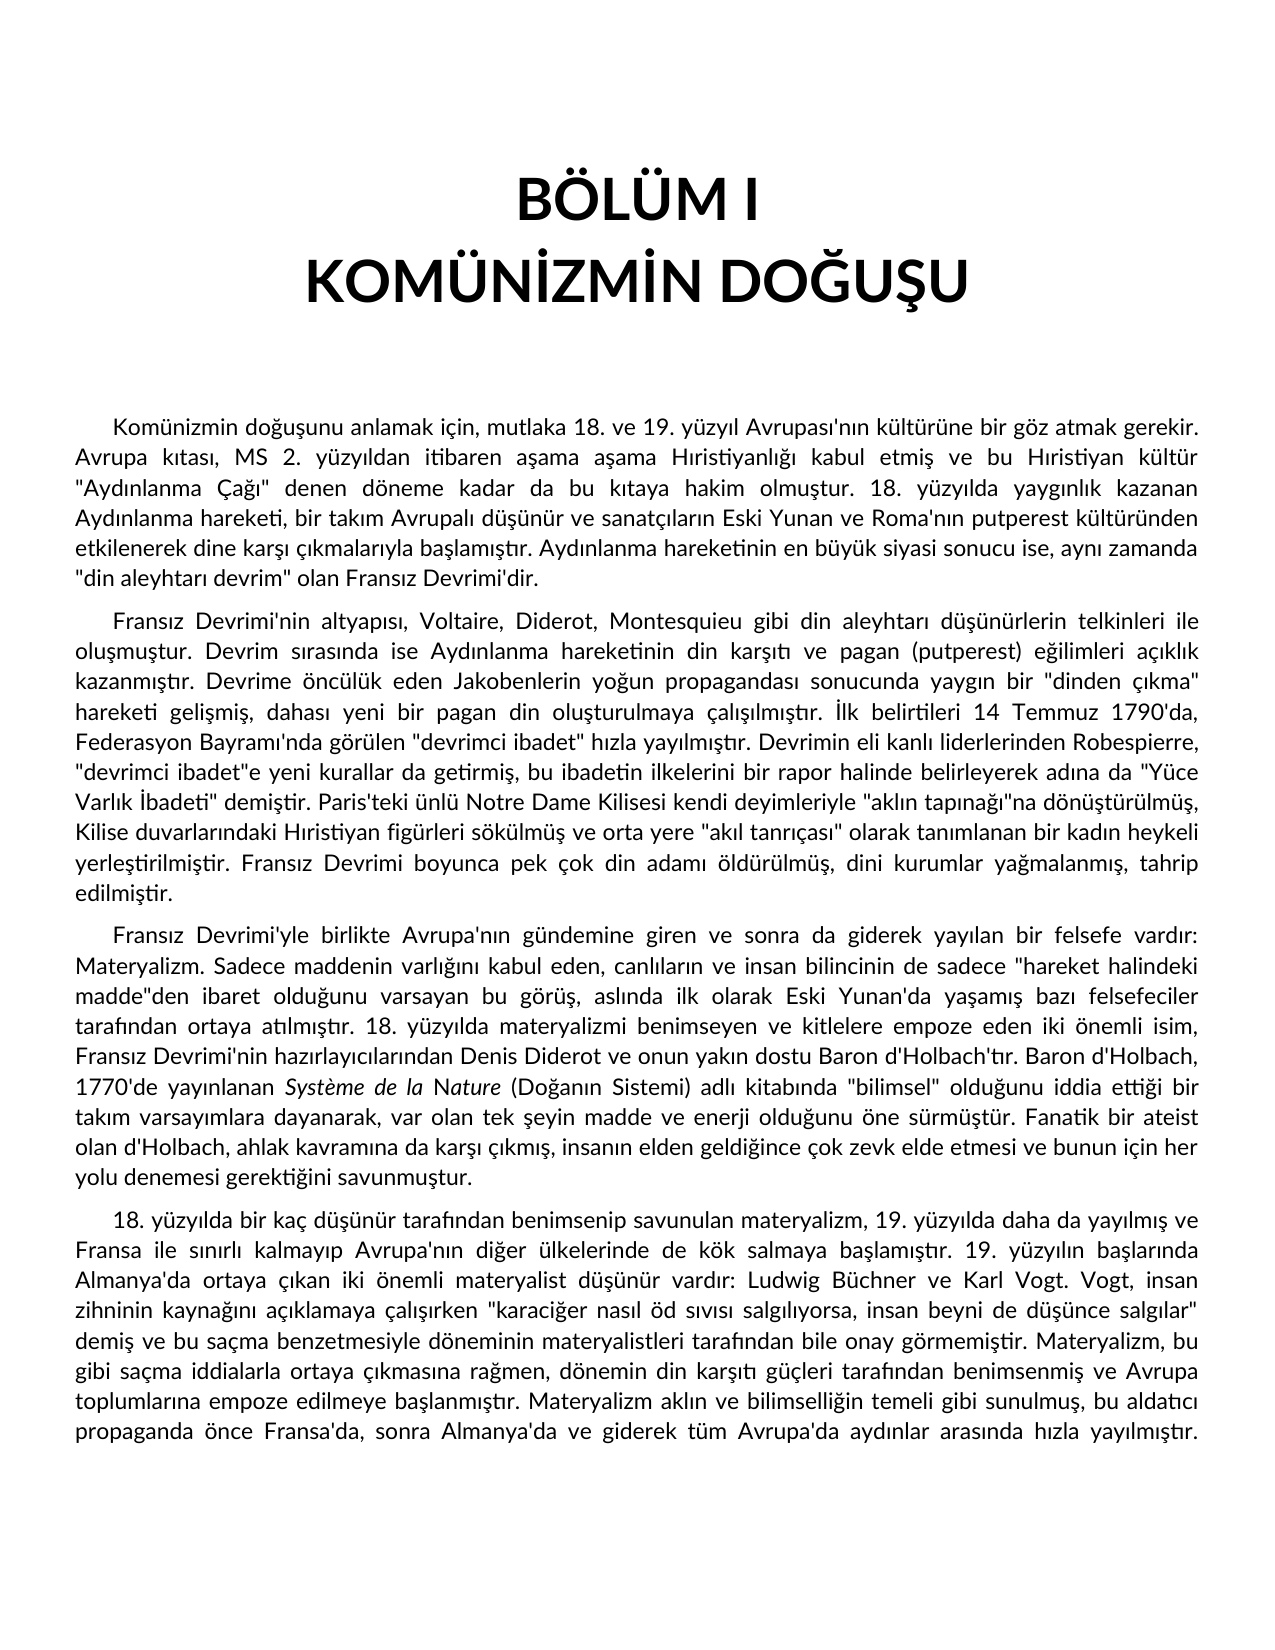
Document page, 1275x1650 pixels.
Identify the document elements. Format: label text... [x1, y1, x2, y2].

subtitle BÖLÜM I [75, 162, 1200, 232]
text Fransız Devrimi'yle birlikte Avrupa'nın gündemine giren ve sonra da giderek yayılan bir felsefe vardır: Materyalizm. Sadece maddenin varlığını kabul eden, canlıların ve insan bilincinin de sadece "hareket halindeki madde"den ibaret olduğunu varsayan bu görüş, aslında ilk olarak Eski Yunan'da yaşamış bazı felsefeciler tarafından ortaya atılmıştır. 18. yüzyılda materyalizmi benimseyen ve kitlelere empoze eden iki önemli isim, Fransız Devrimi'nin hazırlayıcılarından Denis Diderot ve onun yakın dostu Baron d'Holbach'tır. Baron d'Holbach, 1770'de yayınlanan Système de la nature (Doğanın Sistemi) adlı kitabında "bilimsel" olduğunu iddia ettiği bir takım varsayımlara dayanarak, var olan tek şeyin madde ve enerji olduğunu öne sürmüştür. Fanatik bir ateist olan d'Holbach, ahlak kavramına da karşı çıkmış, insanın elden geldiğince çok zevk elde etmesi ve bunun için her yolu denemesi gerektiğini savunmuştur. [75, 921, 1200, 1190]
subtitle KOMÜNİZMİN DOĞUŞU [75, 245, 1200, 315]
text Komünizmin doğuşunu anlamak için, mutlaka 18. ve 19. yüzyıl Avrupası'nın kültürüne bir göz atmak gerekir. Avrupa kıtası, MS 2. yüzyıldan itibaren aşama aşama Hıristiyanlığı kabul etmiş ve bu Hıristiyan kültür "Aydınlanma Çağı" denen döneme kadar da bu kıtaya hakim olmuştur. 18. yüzyılda yaygınlık kazanan Aydınlanma hareketi, bir takım Avrupalı düşünür ve sanatçıların Eski Yunan ve Roma'nın putperest kültüründen etkilenerek dine karşı çıkmalarıyla başlamıştır. Aydınlanma hareketinin en büyük siyasi sonucu ise, aynı zamanda "din aleyhtarı devrim" olan Fransız Devrimi'dir. [75, 413, 1200, 591]
text 18. yüzyılda bir kaç düşünür tarafından benimsenip savunulan materyalizm, 19. yüzyılda daha da yayılmış ve Fransa ile sınırlı kalmayıp Avrupa'nın diğer ülkelerinde de kök salmaya başlamıştır. 19. yüzyılın başlarında Almanya'da ortaya çıkan iki önemli materyalist düşünür vardır: Ludwig Büchner ve Karl Vogt. Vogt, insan zihninin kaynağını açıklamaya çalışırken "karaciğer nasıl öd sıvısı salgılıyorsa, insan beyni de düşünce salgılar" demiş ve bu saçma benzetmesiyle döneminin materyalistleri tarafından bile onay görmemiştir. Materyalizm, bu gibi saçma iddialarla ortaya çıkmasına rağmen, dönemin din karşıtı güçleri tarafından benimsenmiş ve Avrupa toplumlarına empoze edilmeye başlanmıştır. Materyalizm aklın ve bilimselliğin temeli gibi sunulmuş, bu aldatıcı propaganda önce Fransa'da, sonra Almanya'da ve giderek tüm Avrupa'da aydınlar arasında hızla yayılmıştır. [75, 1206, 1200, 1444]
text Fransız Devrimi'nin altyapısı, Voltaire, Diderot, Montesquieu gibi din aleyhtarı düşünürlerin telkinleri ile oluşmuştur. Devrim sırasında ise Aydınlanma hareketinin din karşıtı ve pagan (putperest) eğilimleri açıklık kazanmıştır. Devrime öncülük eden Jakobenlerin yoğun propagandası sonucunda yaygın bir "dinden çıkma" hareketi gelişmiş, dahası yeni bir pagan din oluşturulmaya çalışılmıştır. İlk belirtileri 14 Temmuz 1790'da, Federasyon Bayramı'nda görülen "devrimci ibadet" hızla yayılmıştır. Devrimin eli kanlı liderlerinden Robespierre, "devrimci ibadet"e yeni kurallar da getirmiş, bu ibadetin ilkelerini bir rapor halinde belirleyerek adına da "Yüce Varlık İbadeti" demiştir. Paris'teki ünlü Notre Dame Kilisesi kendi deyimleriyle "aklın tapınağı"na dönüştürülmüş, Kilise duvarlarındaki Hıristiyan figürleri sökülmüş ve orta yere "akıl tanrıçası" olarak tanımlanan bir kadın heykeli yerleştirilmiştir. Fransız Devrimi boyunca pek çok din adamı öldürülmüş, dini kurumlar yağmalanmış, tahrip edilmiştir. [75, 607, 1200, 906]
